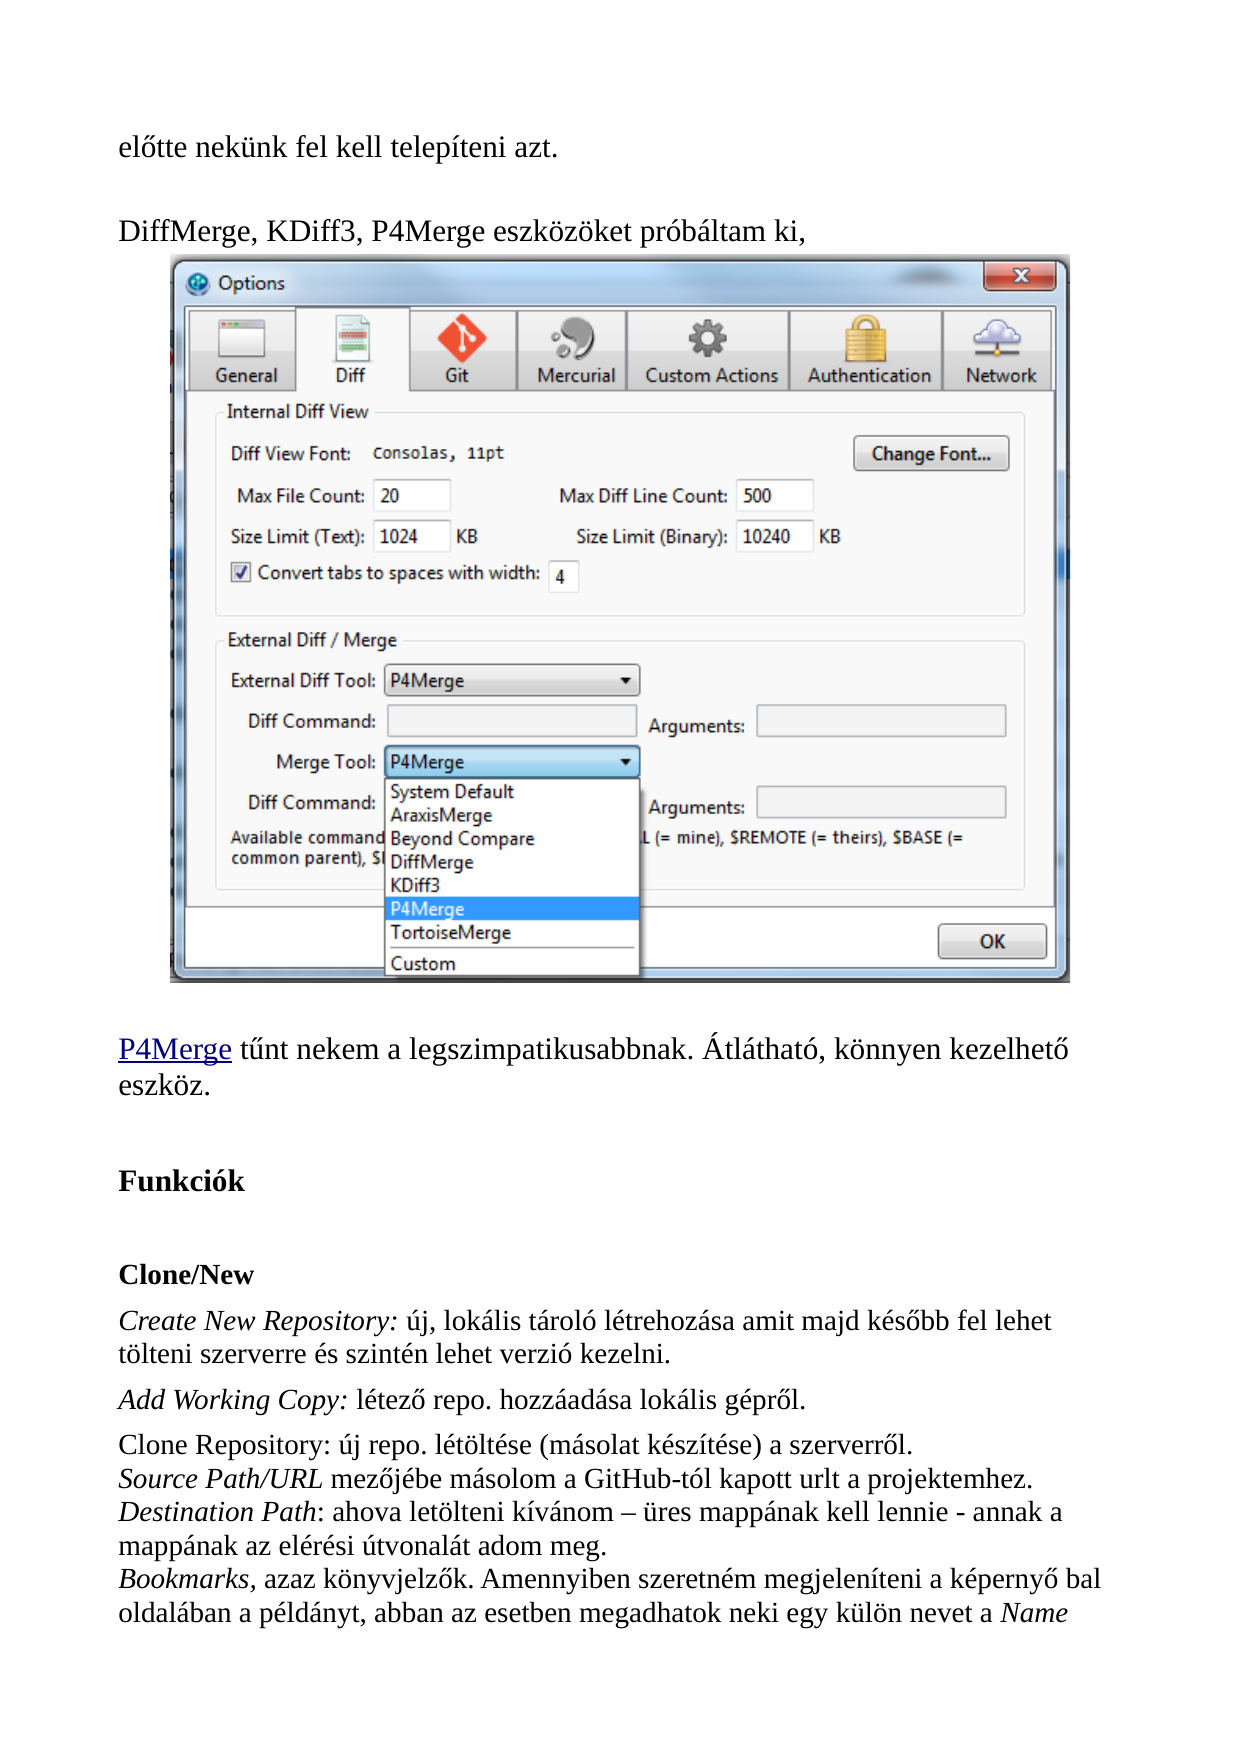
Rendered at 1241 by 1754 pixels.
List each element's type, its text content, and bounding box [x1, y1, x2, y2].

text Create New Repository: új, lokális tároló létrehozása amit majd később fel lehet tölteni szerverre és szintén lehet verzió kezelni. [118, 1303, 1122, 1370]
text Clone Repository: új repo. létöltése (másolat készítése) a szerverről. Source Path/URL mezőjébe másolom a GitHub-tól kapott urlt a projektemhez. Destination Path: ahova letölteni kívánom – üres mappának kell lennie - annak a mappának az elérési útvonalát adom meg. Bookmarks, azaz könyvjelzők. Amennyiben szeretném megjeleníteni a képernyő bal oldalában a példányt, abban az esetben megadhatok neki egy külön nevet a Name [118, 1427, 1122, 1628]
text P4Merge tűnt nekem a legszimpatikusabbnak. Átlátható, könnyen kezelhető eszköz. [118, 1030, 1122, 1102]
text Funkciók [118, 1162, 1122, 1198]
text Add Working Copy: létező repo. hozzáadása lokális gépről. [118, 1382, 1122, 1415]
text Clone/New [118, 1257, 1122, 1291]
picture [170, 254, 1071, 983]
text előtte nekünk fel kell telepíteni azt. [118, 128, 1122, 164]
text DiffMerge, KDiff3, P4Merge eszközöket próbáltam ki, [118, 176, 1122, 248]
